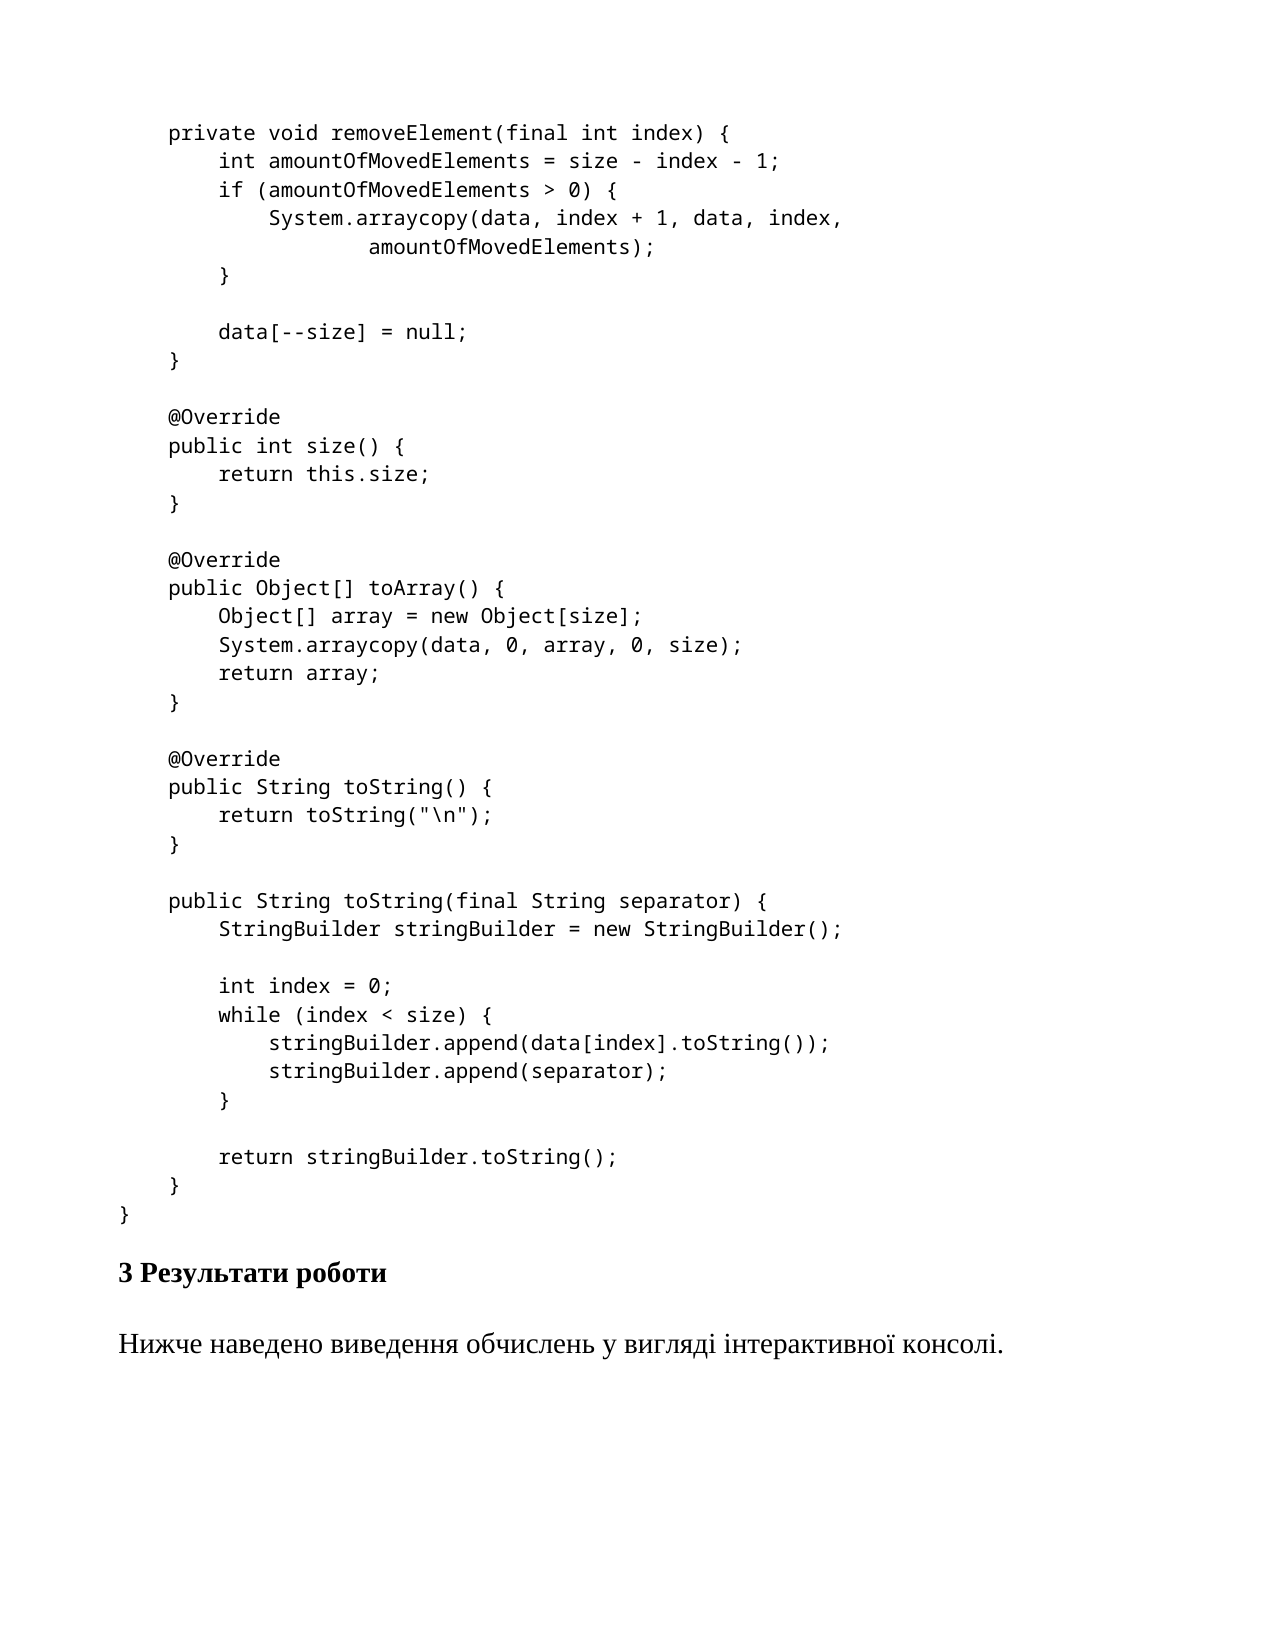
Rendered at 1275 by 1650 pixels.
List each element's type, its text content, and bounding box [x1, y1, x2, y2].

text } [118, 687, 1157, 715]
text public String toString() { [118, 772, 1157, 801]
text stringBuilder.append(data[index].toString()); [118, 1028, 1157, 1057]
text public String toString(final String separator) { [118, 886, 1157, 914]
text 3 Результати роботи [118, 1255, 1157, 1289]
text StringBuilder stringBuilder = new StringBuilder(); [118, 914, 1157, 943]
text } [118, 346, 1157, 374]
text return this.size; [118, 459, 1157, 488]
text } [118, 260, 1157, 289]
text return stringBuilder.toString(); [118, 1142, 1157, 1170]
text } [118, 1199, 1157, 1227]
text System.arraycopy(data, index + 1, data, index, [118, 203, 1157, 232]
text @Override [118, 744, 1157, 772]
text int amountOfMovedElements = size - index - 1; [118, 147, 1157, 175]
text int index = 0; [118, 971, 1157, 1000]
text private void removeElement(final int index) { [118, 118, 1157, 147]
text } [118, 1085, 1157, 1113]
text System.arraycopy(data, 0, array, 0, size); [118, 630, 1157, 658]
text } [118, 488, 1157, 516]
text if (amountOfMovedElements > 0) { [118, 175, 1157, 203]
text } [118, 1170, 1157, 1199]
text Нижче наведено виведення обчислень у вигляді інтерактивної консолі. [118, 1326, 1157, 1360]
text return array; [118, 658, 1157, 687]
text public int size() { [118, 431, 1157, 459]
text while (index < size) { [118, 1000, 1157, 1028]
text stringBuilder.append(separator); [118, 1057, 1157, 1085]
text Object[] array = new Object[size]; [118, 602, 1157, 630]
text @Override [118, 402, 1157, 431]
text data[--size] = null; [118, 317, 1157, 346]
text amountOfMovedElements); [118, 232, 1157, 260]
text } [118, 829, 1157, 857]
text @Override [118, 545, 1157, 573]
text return toString("\n"); [118, 801, 1157, 829]
text public Object[] toArray() { [118, 573, 1157, 602]
